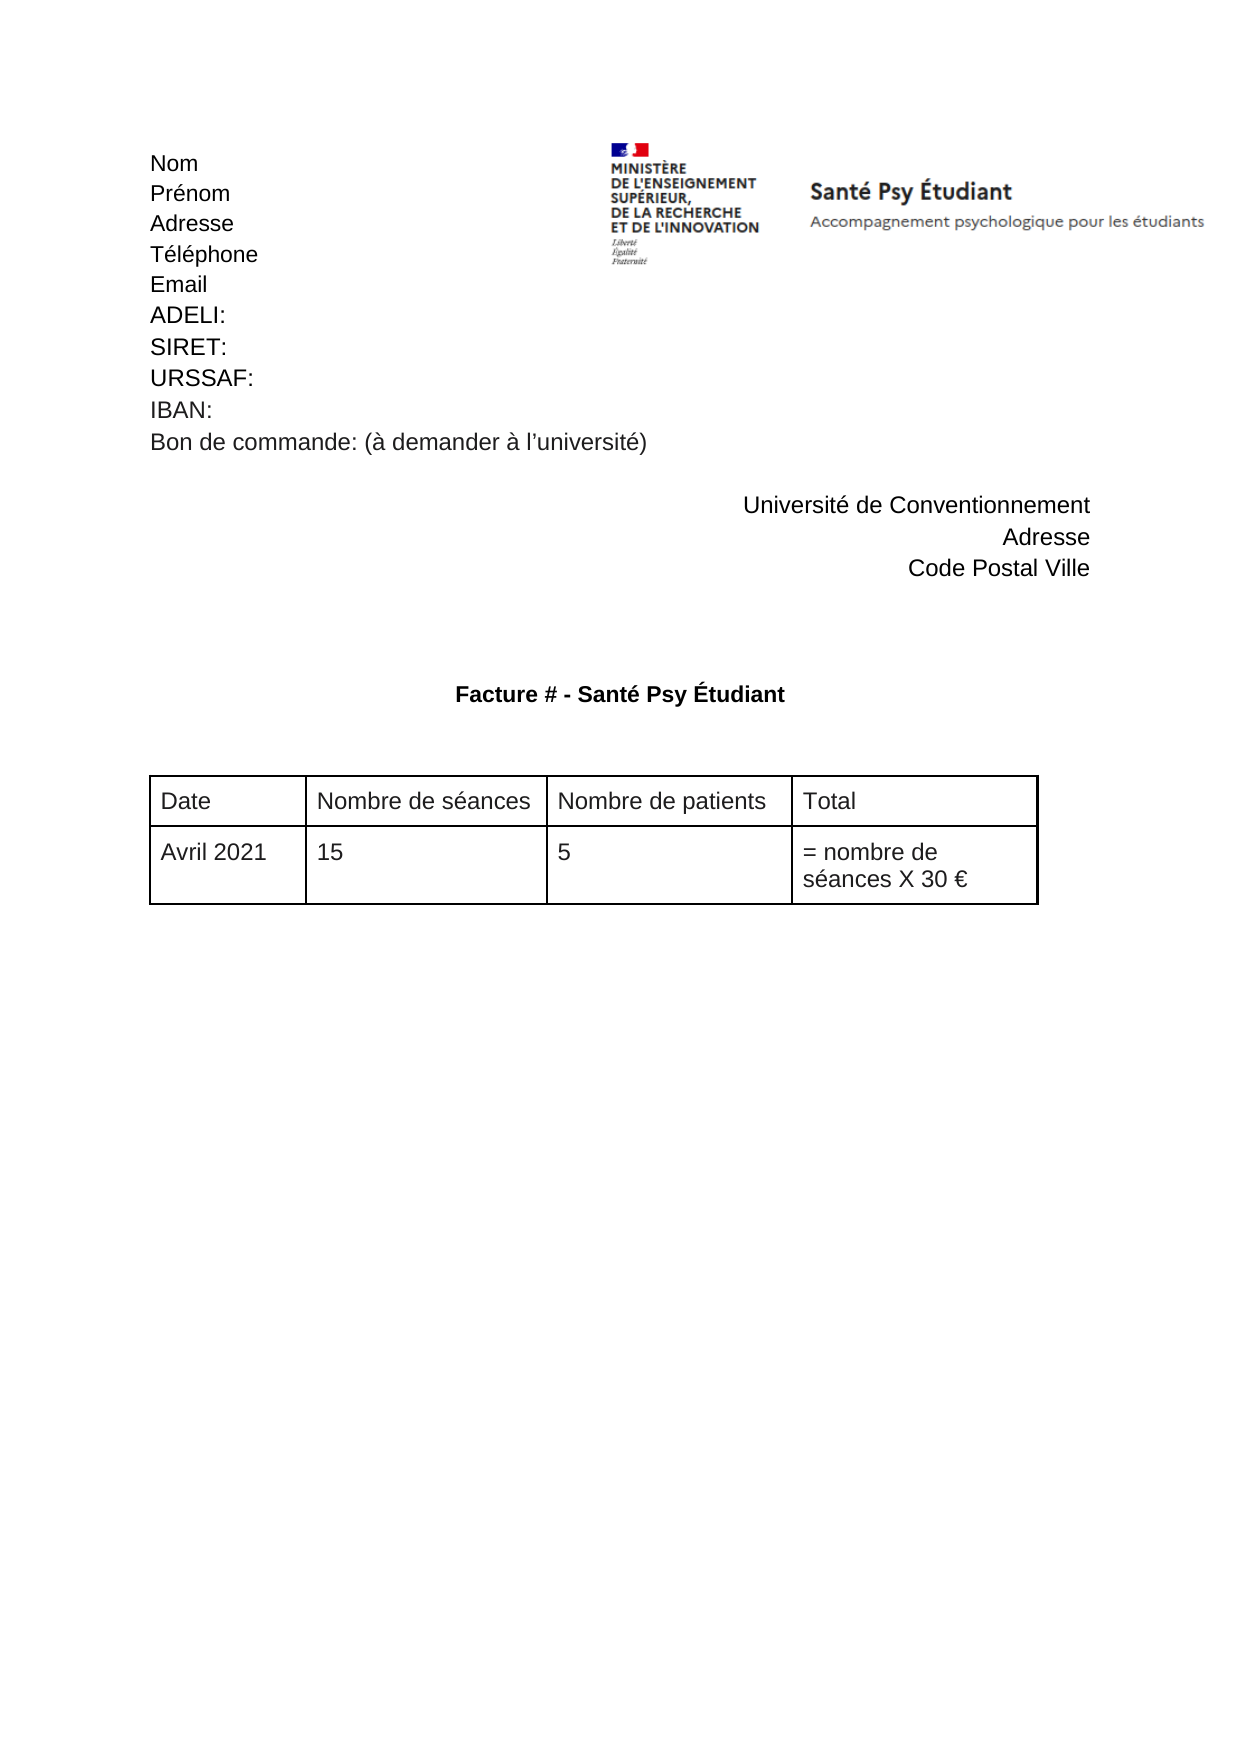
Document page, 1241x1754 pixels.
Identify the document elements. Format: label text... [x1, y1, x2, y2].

text Adresse [150, 210, 596, 237]
table_cell Avril 2021 [151, 827, 305, 903]
text Prénom [150, 180, 596, 207]
text Facture # - Santé Psy Étudiant [150, 681, 1090, 707]
text SIRET: [150, 333, 1090, 360]
table_header Nombre de séances [307, 777, 546, 825]
table_cell 5 [548, 827, 791, 903]
text URSSAF: [150, 364, 1090, 392]
text Code Postal Ville [150, 554, 1090, 582]
picture [596, 133, 1217, 279]
table_cell 15 [307, 827, 546, 903]
text IBAN: [150, 396, 1090, 424]
table_header Nombre de patients [548, 777, 791, 825]
text Téléphone [150, 241, 596, 267]
text Email [150, 271, 1090, 297]
table_header Total [793, 777, 1036, 825]
text Nom [150, 150, 596, 176]
table_header Date [151, 777, 305, 825]
text Université de Conventionnement [150, 491, 1090, 519]
text Adresse [150, 523, 1090, 550]
text ADELI: [150, 301, 1090, 329]
text Bon de commande: (à demander à l’université) [150, 428, 1090, 455]
table_cell = nombre de séances X 30 € [793, 827, 1036, 903]
